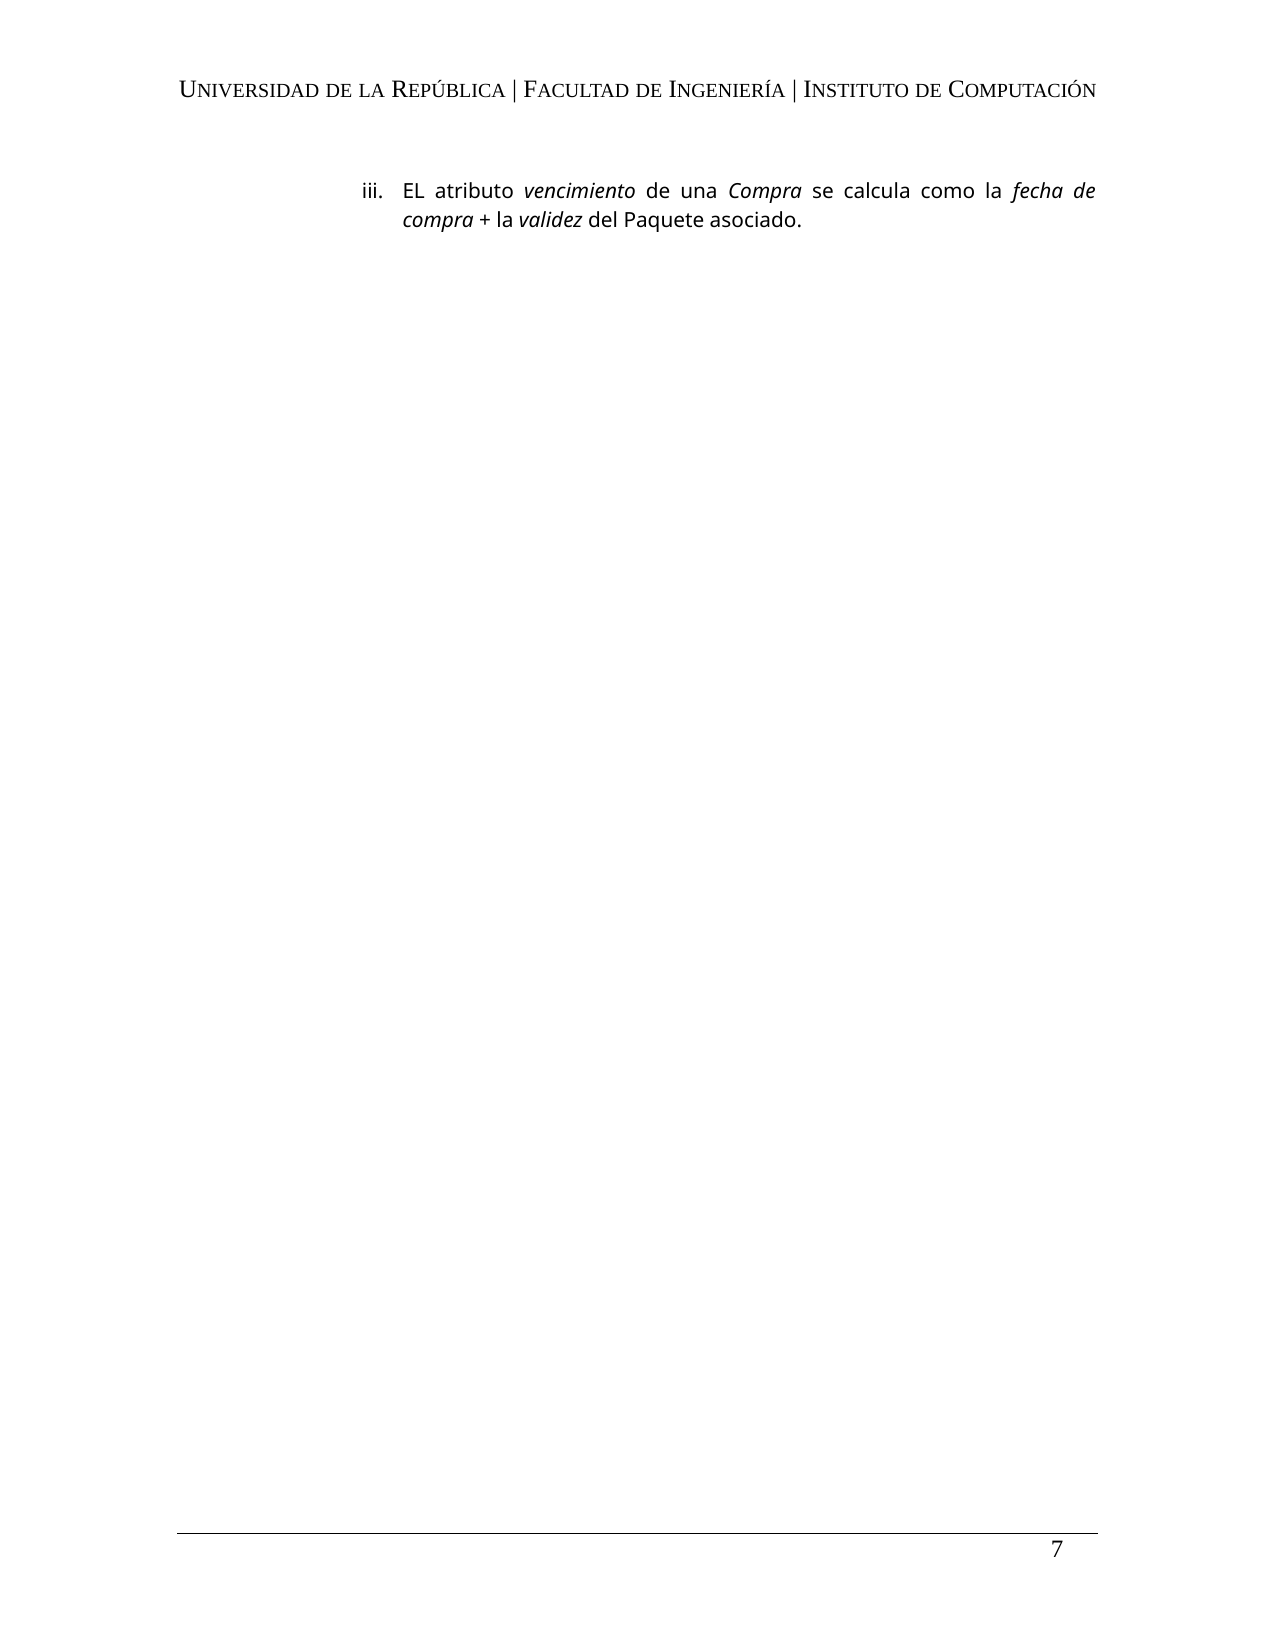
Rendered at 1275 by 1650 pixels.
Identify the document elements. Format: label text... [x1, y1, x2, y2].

list EL atributo vencimiento de una Compra se calcula como la fecha de compra + la validez del Paquete asociado. [383, 176, 1098, 233]
